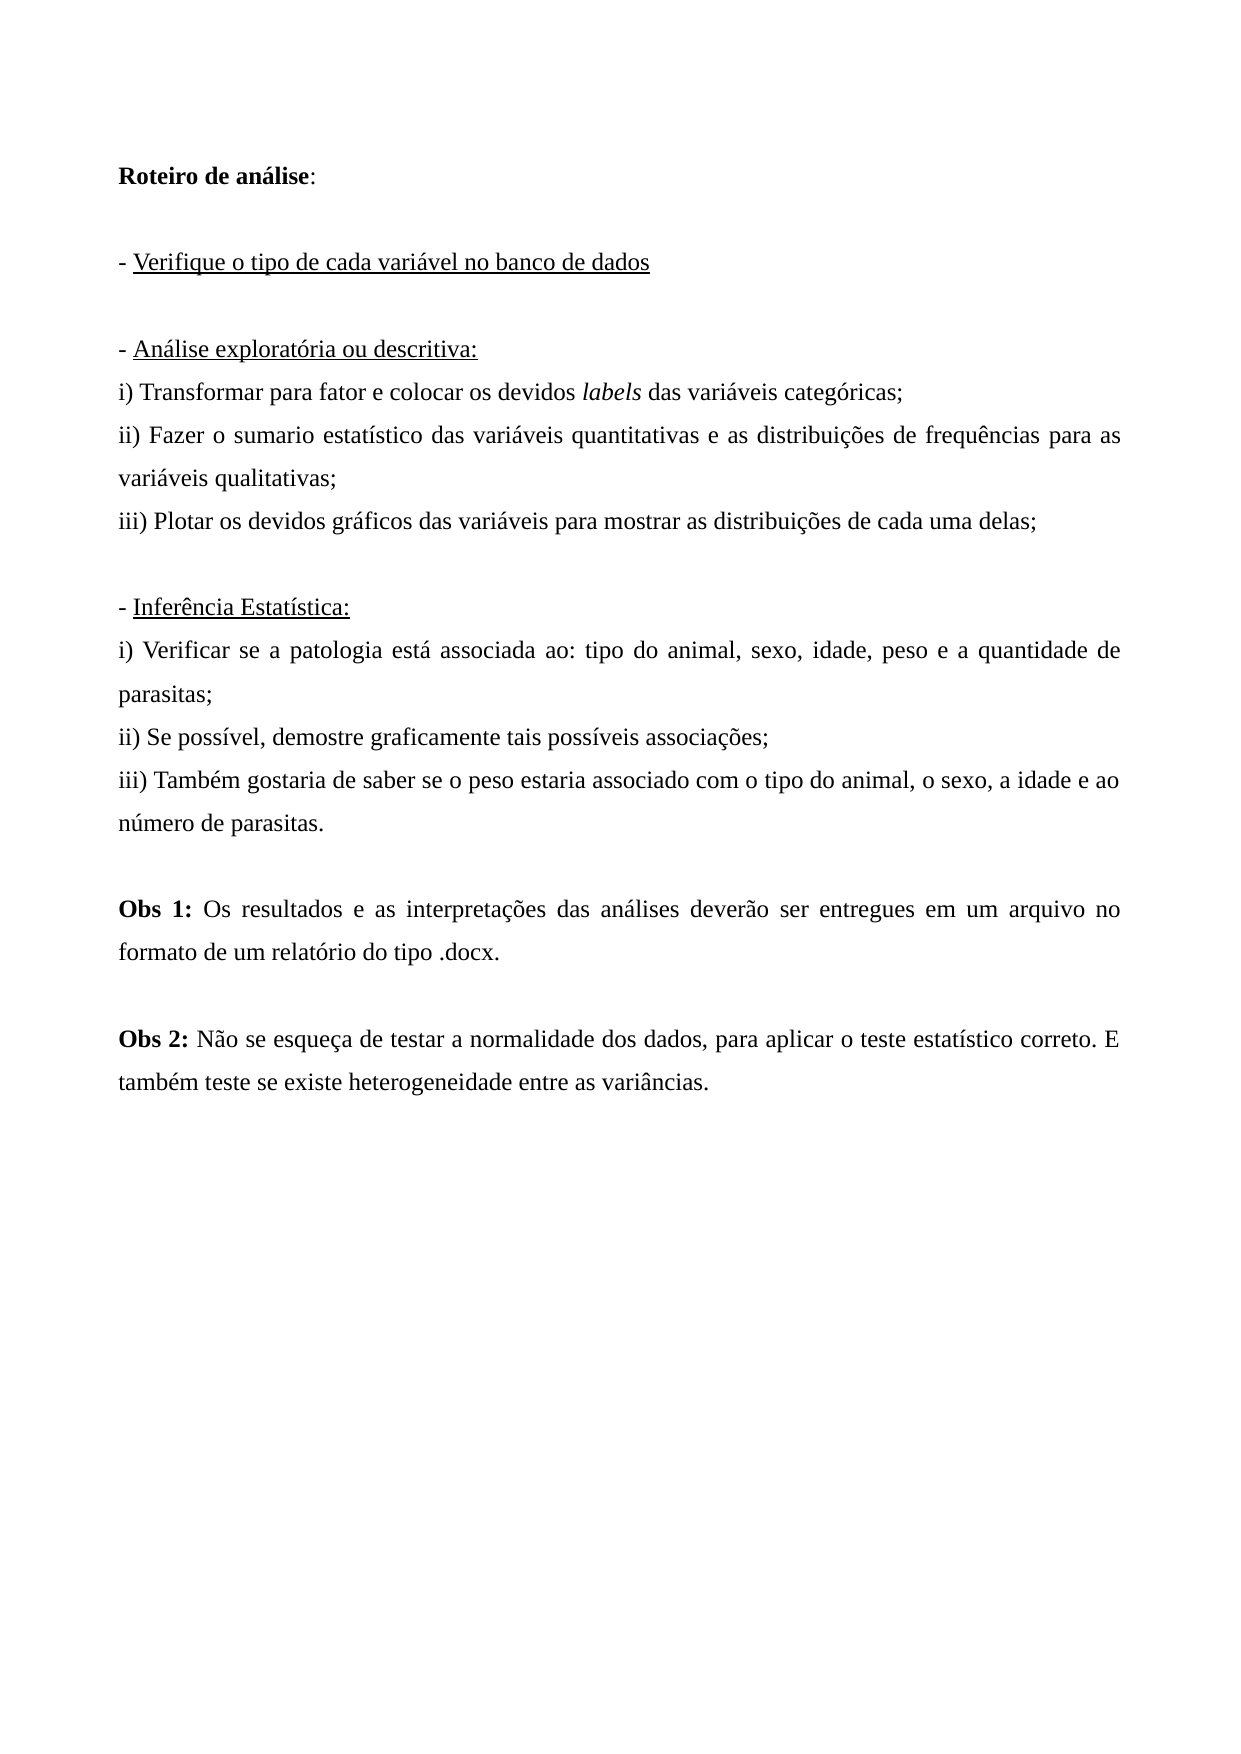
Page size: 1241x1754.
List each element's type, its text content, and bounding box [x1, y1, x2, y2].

text - Verifique o tipo de cada variável no banco de dados [118, 247, 1122, 276]
text i) Verificar se a patologia está associada ao: tipo do animal, sexo, idade, peso e a quantidade de parasitas; [118, 636, 1122, 707]
text ii) Fazer o sumario estatístico das variáveis quantitativas e as distribuições de frequências para as variáveis qualitativas; [118, 420, 1122, 492]
text Obs 2: Não se esqueça de testar a normalidade dos dados, para aplicar o teste estatístico correto. E também teste se existe heterogeneidade entre as variâncias. [118, 1024, 1122, 1096]
text - Análise exploratória ou descritiva: [118, 334, 1122, 362]
text ii) Se possível, demostre graficamente tais possíveis associações; [118, 722, 1122, 751]
text Obs 1: Os resultados e as interpretações das análises deverão ser entregues em um arquivo no formato de um relatório do tipo .docx. [118, 894, 1122, 966]
text iii) Também gostaria de saber se o peso estaria associado com o tipo do animal, o sexo, a idade e ao número de parasitas. [118, 765, 1122, 837]
text iii) Plotar os devidos gráficos das variáveis para mostrar as distribuições de cada uma delas; [118, 506, 1122, 535]
text - Inferência Estatística: [118, 592, 1122, 621]
text i) Transformar para fator e colocar os devidos labels das variáveis categóricas; [118, 377, 1122, 406]
text Roteiro de análise: [118, 161, 1122, 190]
